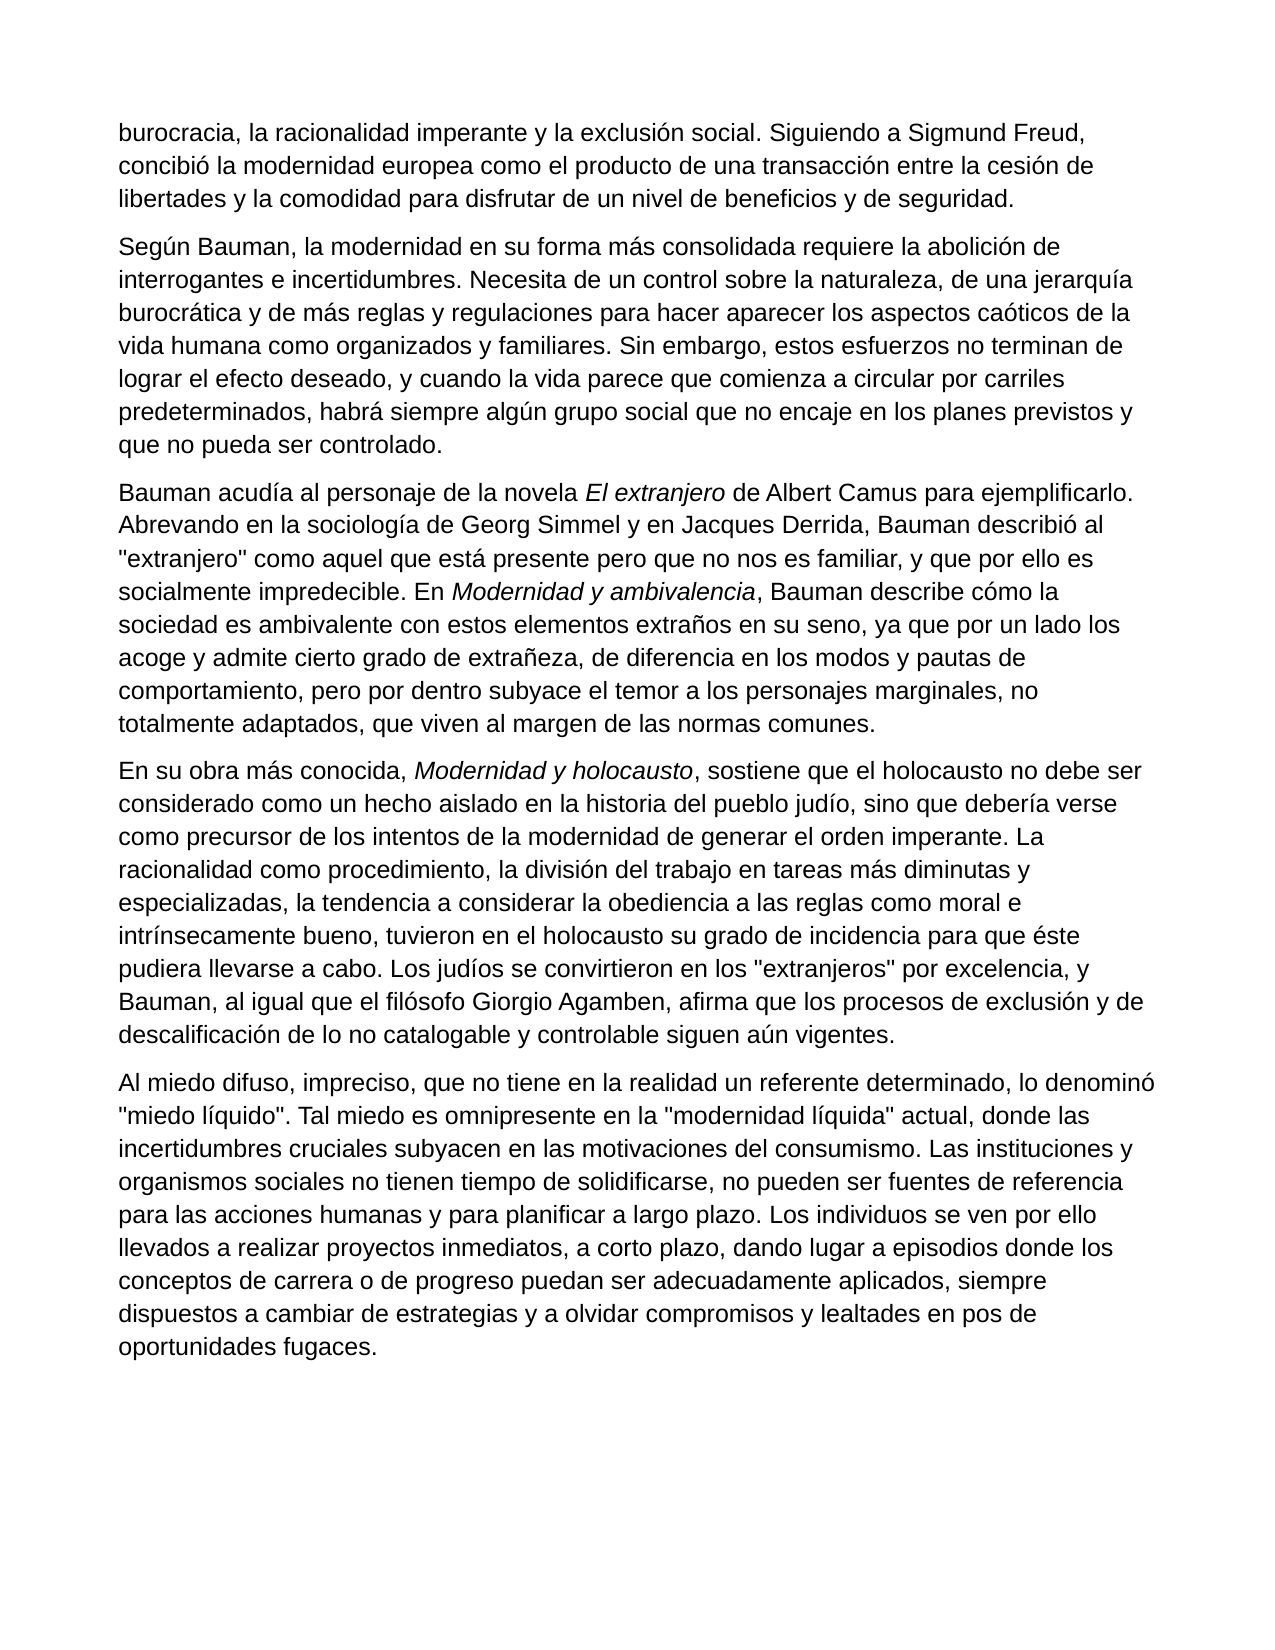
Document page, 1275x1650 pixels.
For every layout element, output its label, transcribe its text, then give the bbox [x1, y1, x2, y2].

text burocracia, la racionalidad imperante y la exclusión social. Siguiendo a Sigmund Freud, concibió la modernidad europea como el producto de una transacción entre la cesión de libertades y la comodidad para disfrutar de un nivel de beneficios y de seguridad. [118, 118, 1157, 213]
text Según Bauman, la modernidad en su forma más consolidada requiere la abolición de interrogantes e incertidumbres. Necesita de un control sobre la naturaleza, de una jerarquía burocrática y de más reglas y regulaciones para hacer aparecer los aspectos caóticos de la vida humana como organizados y familiares. Sin embargo, estos esfuerzos no terminan de lograr el efecto deseado, y cuando la vida parece que comienza a circular por carriles predeterminados, habrá siempre algún grupo social que no encaje en los planes previstos y que no pueda ser controlado. [118, 232, 1157, 459]
text En su obra más conocida, Modernidad y holocausto, sostiene que el holocausto no debe ser considerado como un hecho aislado en la historia del pueblo judío, sino que debería verse como precursor de los intentos de la modernidad de generar el orden imperante. La racionalidad como procedimiento, la división del trabajo en tareas más diminutas y especializadas, la tendencia a considerar la obediencia a las reglas como moral e intrínsecamente bueno, tuvieron en el holocausto su grado de incidencia para que éste pudiera llevarse a cabo. Los judíos se convirtieron en los "extranjeros" por excelencia, y Bauman, al igual que el filósofo Giorgio Agamben, afirma que los procesos de exclusión y de descalificación de lo no catalogable y controlable siguen aún vigentes. [118, 756, 1157, 1049]
text Al miedo difuso, impreciso, que no tiene en la realidad un referente determinado, lo denominó "miedo líquido". Tal miedo es omnipresente en la "modernidad líquida" actual, donde las incertidumbres cruciales subyacen en las motivaciones del consumismo. Las instituciones y organismos sociales no tienen tiempo de solidificarse, no pueden ser fuentes de referencia para las acciones humanas y para planificar a largo plazo. Los individuos se ven por ello llevados a realizar proyectos inmediatos, a corto plazo, dando lugar a episodios donde los conceptos de carrera o de progreso puedan ser adecuadamente aplicados, siempre dispuestos a cambiar de estrategias y a olvidar compromisos y lealtades en pos de oportunidades fugaces. [118, 1068, 1157, 1361]
text Bauman acudía al personaje de la novela El extranjero de Albert Camus para ejemplificarlo. Abrevando en la sociología de Georg Simmel y en Jacques Derrida, Bauman describió al "extranjero" como aquel que está presente pero que no nos es familiar, y que por ello es socialmente impredecible. En Modernidad y ambivalencia, Bauman describe cómo la sociedad es ambivalente con estos elementos extraños en su seno, ya que por un lado los acoge y admite cierto grado de extrañeza, de diferencia en los modos y pautas de comportamiento, pero por dentro subyace el temor a los personajes marginales, no totalmente adaptados, que viven al margen de las normas comunes. [118, 477, 1157, 737]
